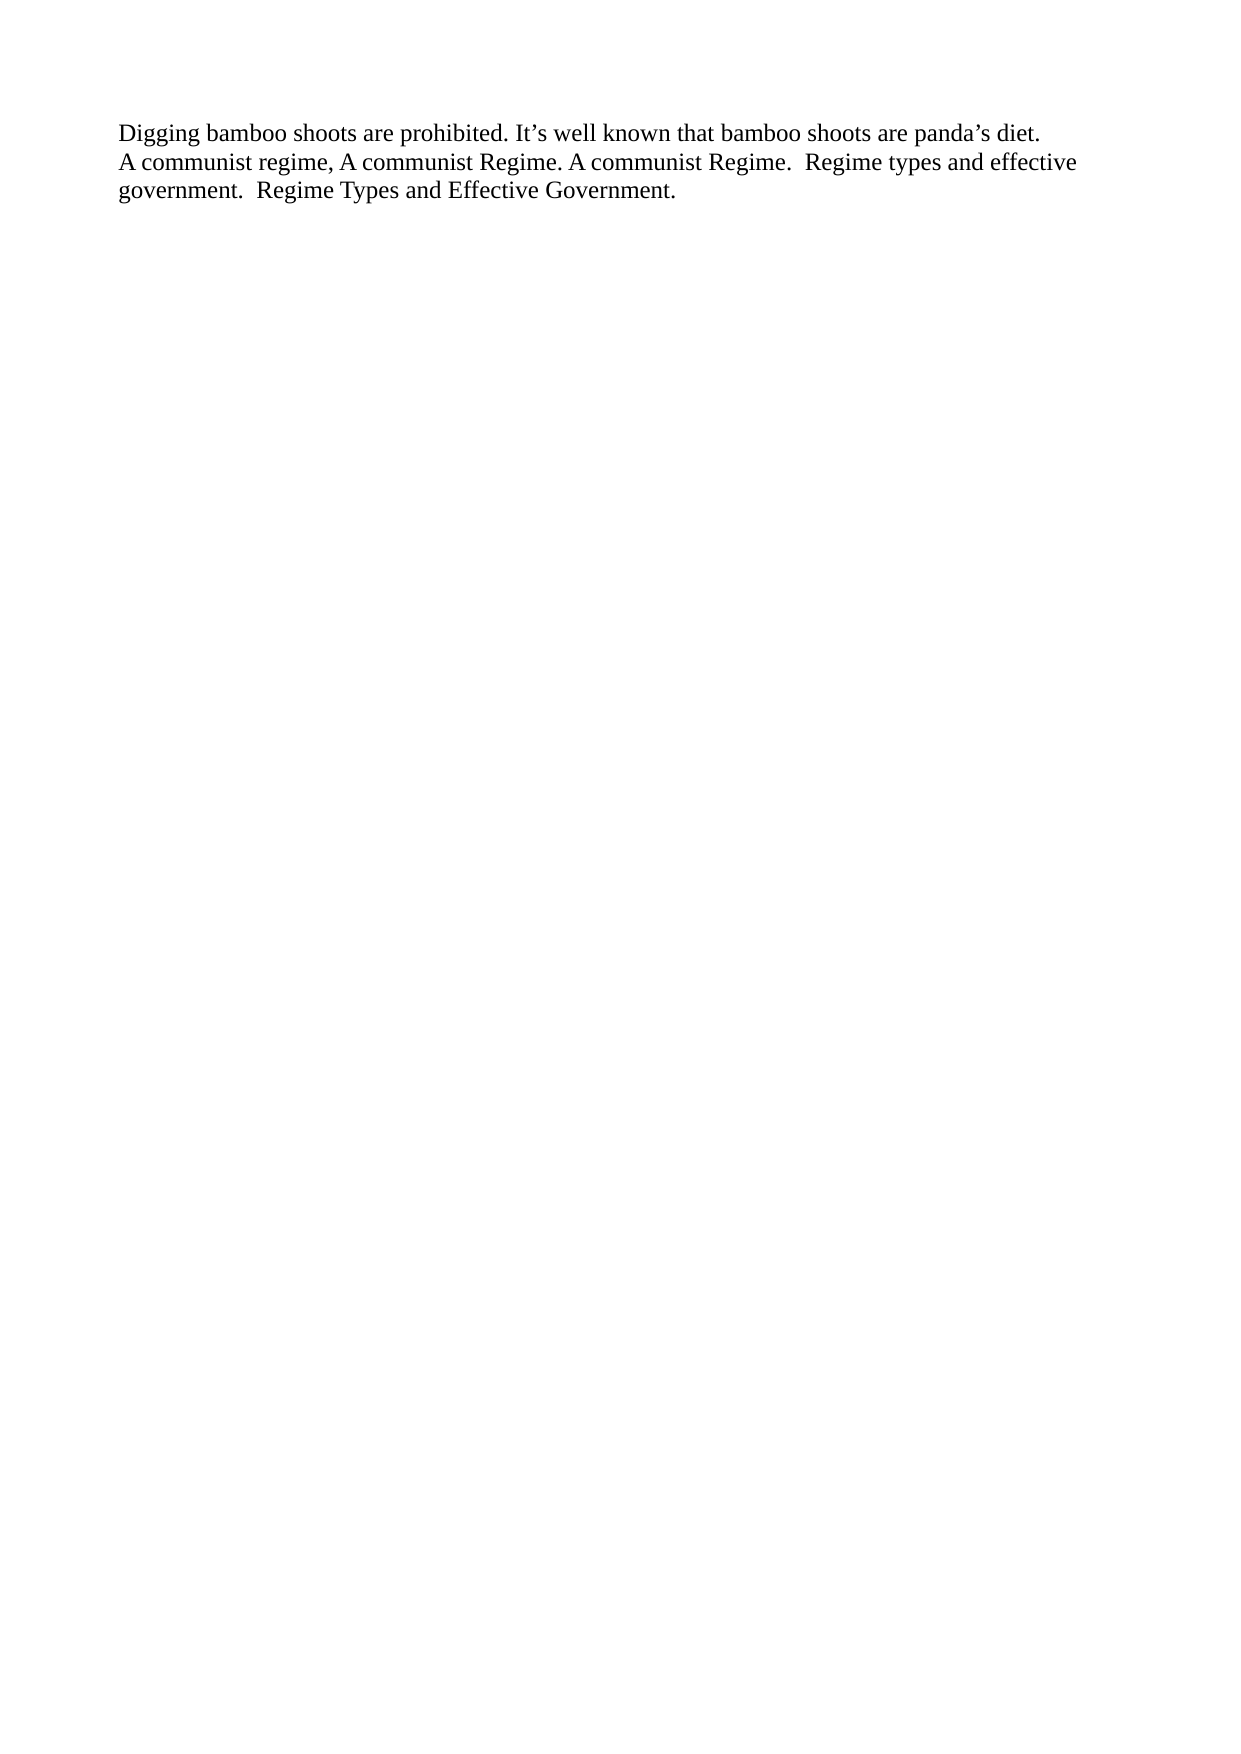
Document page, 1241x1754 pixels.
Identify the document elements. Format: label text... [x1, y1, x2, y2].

text A communist regime, A communist Regime. A communist Regime. Regime types and effective government. Regime Types and Effective Government. [118, 147, 1122, 204]
text Digging bamboo shoots are prohibited. It’s well known that bamboo shoots are panda’s diet. [118, 118, 1122, 147]
